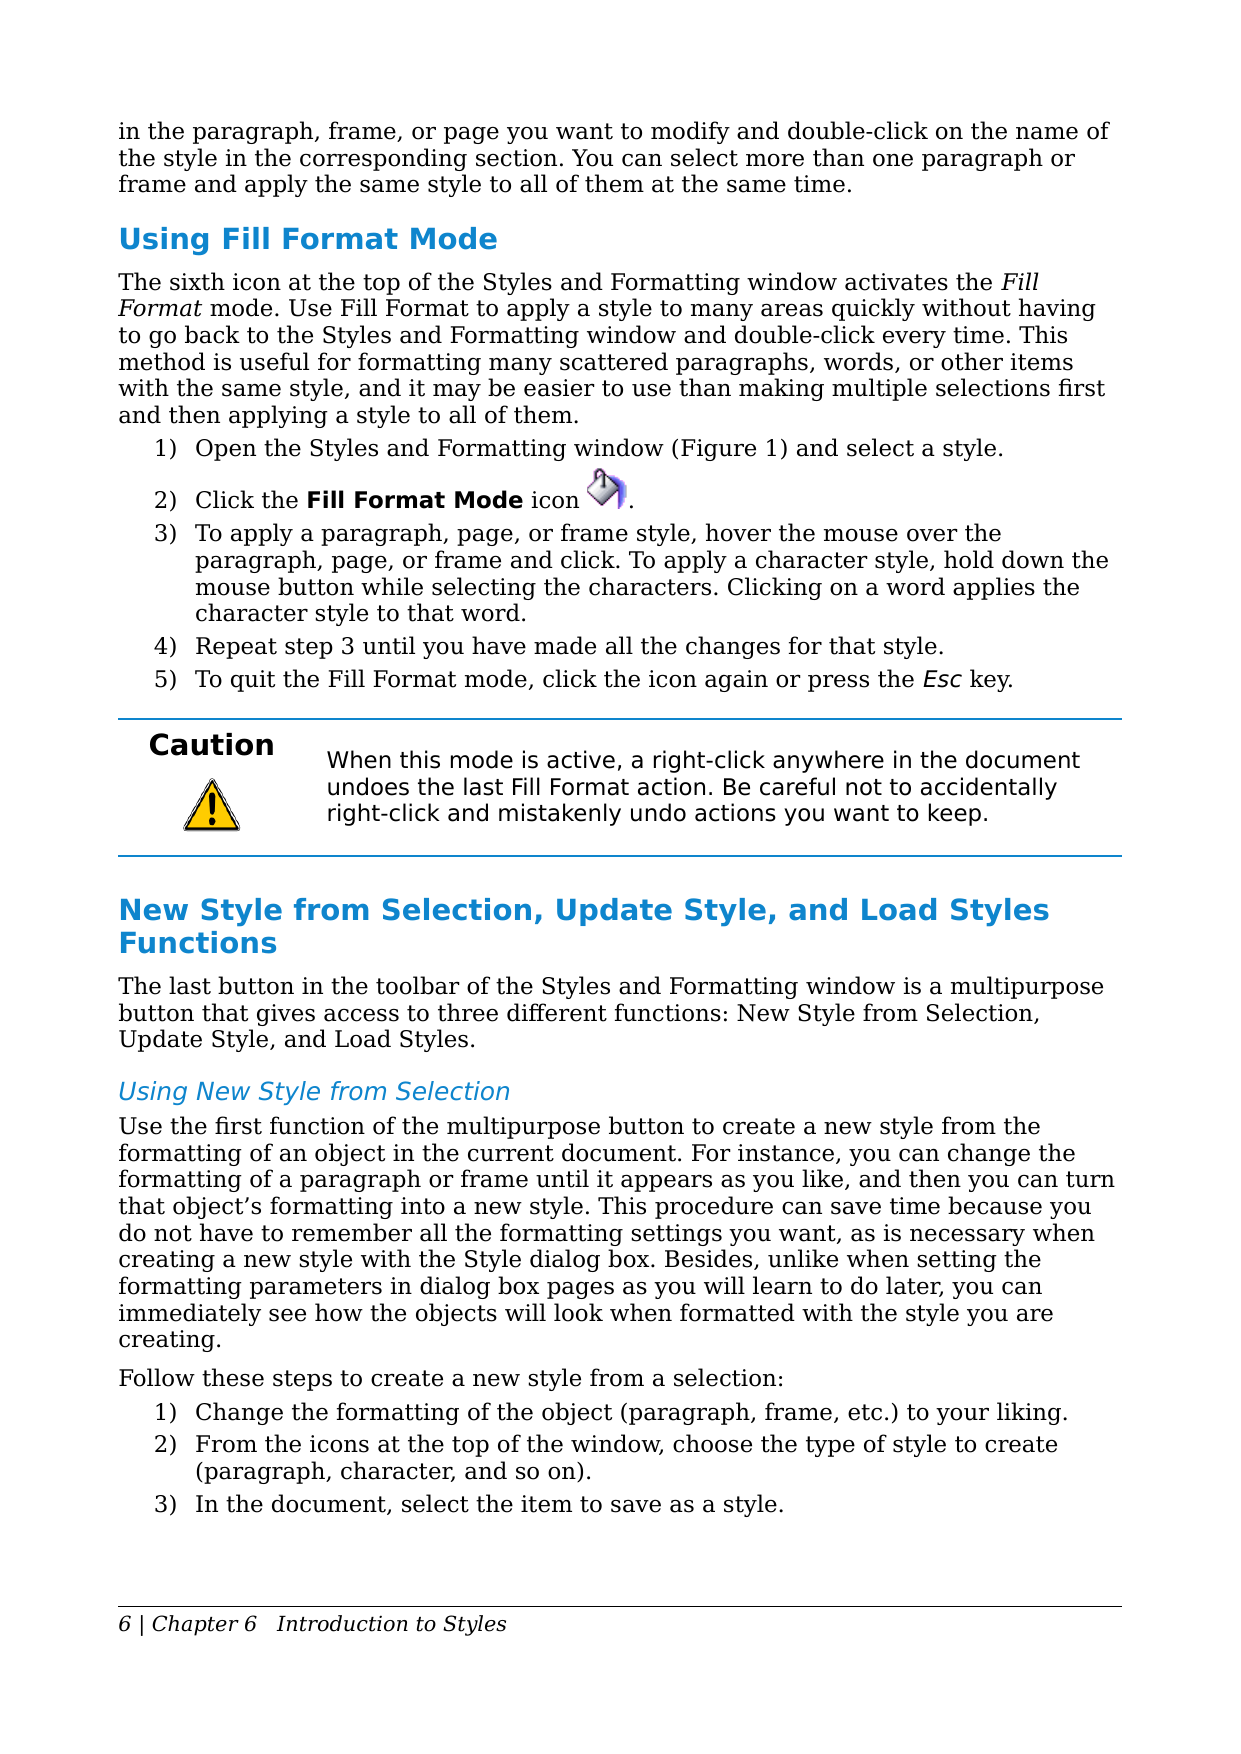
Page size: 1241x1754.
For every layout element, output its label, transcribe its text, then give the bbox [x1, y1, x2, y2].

list Open the Styles and Formatting window (Figure 1) and select a style. [177, 435, 1122, 462]
list From the icons at the top of the window, choose the type of style to create (paragraph, character, and so on). [177, 1432, 1122, 1485]
picture [587, 468, 628, 509]
text The last button in the toolbar of the Styles and Formatting window is a multipurpose button that gives access to three different functions: New Style from Selection, Update Style, and Load Styles. [118, 973, 1122, 1053]
list Repeat step 3 until you have made all the changes for that style. [177, 633, 1122, 660]
table_header Caution [118, 720, 305, 855]
list To quit the Fill Format mode, click the icon again or press the Esc key. [177, 666, 1122, 693]
subtitle Using New Style from Selection [118, 1077, 1122, 1107]
list The sixth icon at the top of the Styles and Formatting window activates the Fill Format mode. Use Fill Format to apply a style to many areas quickly without having to go back to the Styles and Formatting window and double-click every time. This method is useful for formatting many scattered paragraphs, words, or other items with the same style, and it may be easier to use than making multiple selections first and then applying a style to all of them. [118, 269, 1122, 429]
list Click the Fill Format Mode icon . [177, 468, 1122, 514]
list Follow these steps to create a new style from a selection: [118, 1366, 1122, 1392]
list Change the formatting of the object (paragraph, frame, etc.) to your liking. [177, 1399, 1122, 1425]
list To apply a paragraph, page, or frame style, hover the mouse over the paragraph, page, or frame and click. To apply a character style, hold down the mouse button while selecting the characters. Clicking on a word applies the character style to that word. [177, 520, 1122, 627]
text Use the first function of the multipurpose button to create a new style from the formatting of an object in the current document. For instance, you can change the formatting of a paragraph or frame until it appears as you like, and then you can turn that object’s formatting into a new style. This procedure can save time because you do not have to remember all the formatting settings you want, as is necessary when creating a new style with the Style dialog box. Besides, unlike when setting the formatting parameters in dialog box pages as you will learn to do later, you can immediately see how the objects will look when formatted with the style you are creating. [118, 1113, 1122, 1353]
text in the paragraph, frame, or page you want to modify and double-click on the name of the style in the corresponding section. You can select more than one paragraph or frame and apply the same style to all of them at the same time. [118, 118, 1122, 198]
table_header When this mode is active, a right-click anywhere in the document undoes the last Fill Format action. Be careful not to accidentally right-click and mistakenly undo actions you want to keep. [305, 720, 1122, 855]
subtitle Using Fill Format Mode [118, 222, 1122, 256]
picture [179, 774, 244, 835]
subtitle New Style from Selection, Update Style, and Load Styles Functions [118, 893, 1122, 961]
list In the document, select the item to save as a style. [177, 1491, 1122, 1518]
